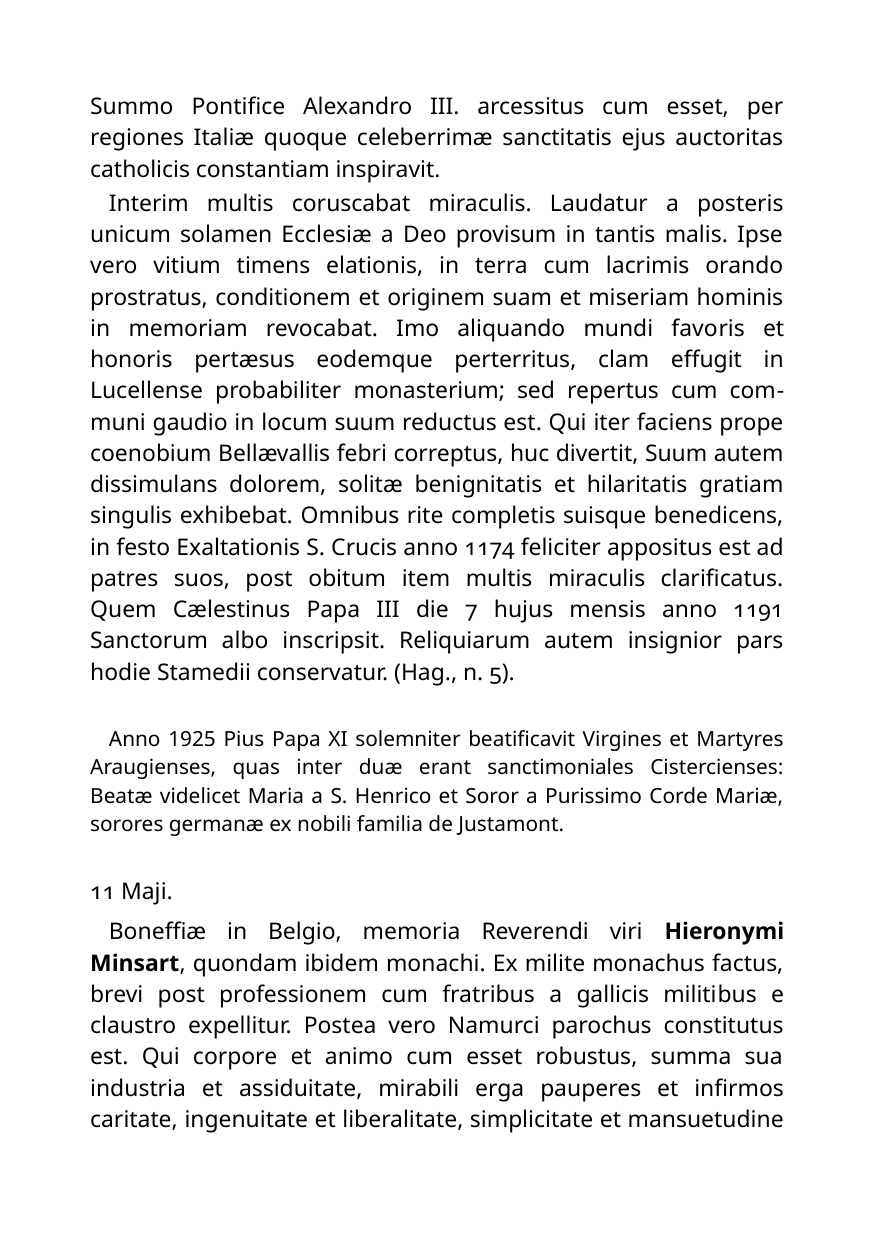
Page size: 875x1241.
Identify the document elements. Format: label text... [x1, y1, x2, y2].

text Summo Pontifice Alexandro III. arcessitus cum esset, per regiones Italiæ quoque celeberrimæ sanctitatis ejus auctoritas catholicis constantiam inspiravit. [90, 90, 784, 184]
text Boneffiæ in Belgio, memoria Reverendi viri Hieronymi Minsart, quondam ibidem monachi. Ex milite monachus factus, brevi post professionem cum fratribus a gallicis militi­bus e claustro expellitur. Postea vero Namurci parochus constitutus est. Qui corpore et animo cum esset robustus, summa sua industria et assiduitate, mirabili erga pauperes et infirmos caritate, ingenuitate et liberalitate, simplicitate et mansuetudine [90, 915, 784, 1134]
text Interim multis coruscabat miraculis. Laudatur a posteris unicum solamen Ecclesiæ a Deo provisum in tantis malis. Ipse vero vitium timens elationis, in terra cum lacrimis orando prostratus, conditionem et originem suam et miseriam hominis in memoriam revocabat. Imo aliquando mundi favo­ris et honoris pertæsus eodemque perterritus, clam effugit in Lucellense probabiliter monasterium; sed repertus cum com­muni gaudio in locum suum reductus est. Qui iter faciens prope coenobium Bellævallis febri correptus, huc divertit, Suum autem dissimulans dolorem, solitæ benignitatis et hilaritatis gratiam singulis exhibebat. Omnibus rite completis suisque benedicens, in festo Exaltationis S. Crucis anno 1174 feliciter appositus est ad patres suos, post obitum item multis miraculis clarificatus. Quem Cælestinus Papa III die 7 hujus mensis anno 1191 Sanctorum albo inscripsit. Reliquiarum autem insignior pars hodie Stamedii conservatur. (Hag., n. 5). [90, 187, 784, 687]
text 11 Maji. [90, 875, 784, 906]
text Anno 1925 Pius Papa XI solemniter beatificavit Virgines et Martyres Araugienses, quas inter duæ erant sanctimoniales Cistercienses: Beatæ videlicet Maria a S. Henrico et Soror a Purissimo Corde Mariæ, sorores germanæ ex nobili familia de Justamont. [90, 724, 784, 838]
